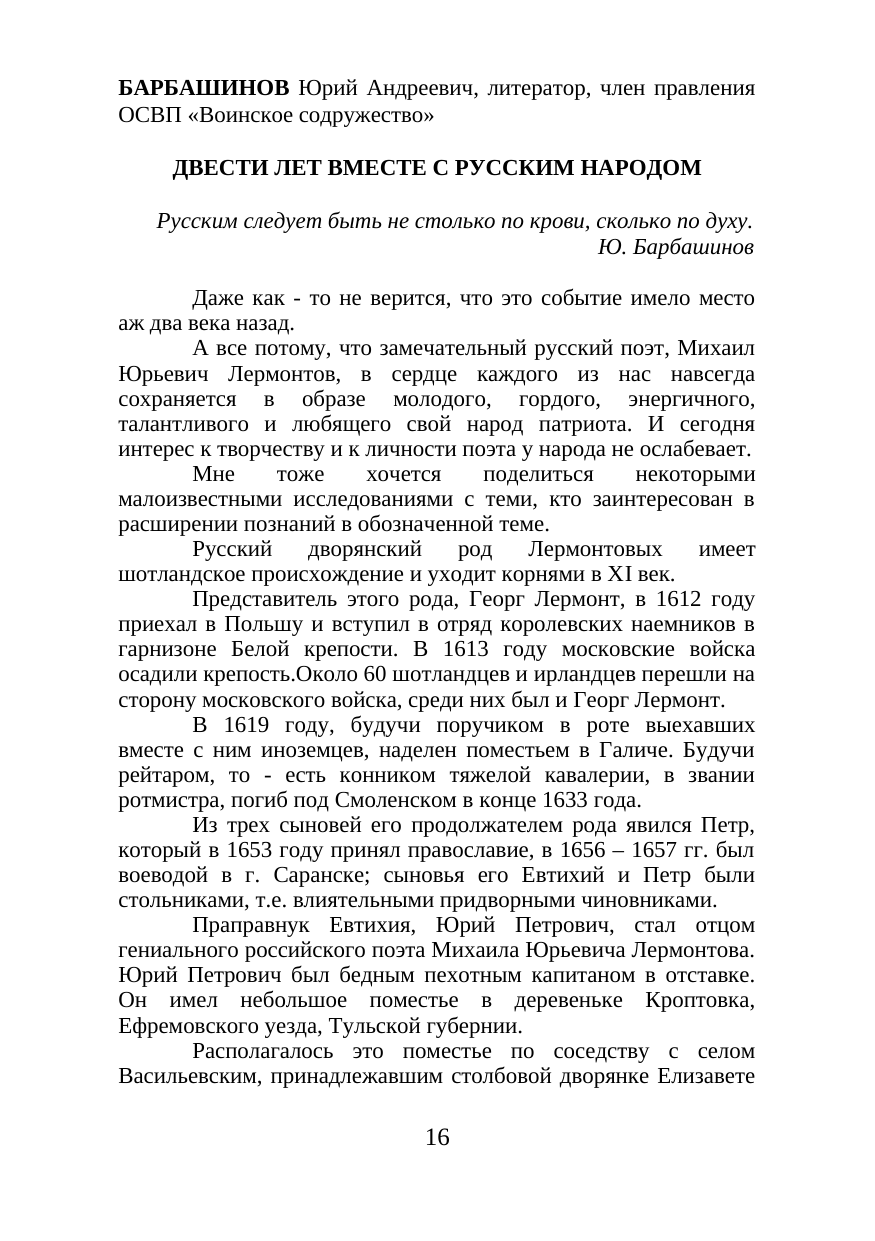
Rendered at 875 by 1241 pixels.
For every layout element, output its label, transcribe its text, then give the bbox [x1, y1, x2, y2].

text А все потому, что замечательный русский поэт, Михаил Юрьевич Лермонтов, в сердце каждого из нас навсегда сохраняется в образе молодого, гордого, энергичного, талантливого и любящего свой народ патриота. И сегодня интерес к творчеству и к личности поэта у народа не ослабевает. [118, 336, 756, 461]
text Мне тоже хочется поделиться некоторыми малоизвестными исследованиями с теми, кто заинтересован в расширении познаний в обозначенной теме. [118, 461, 756, 536]
text Располагалось это поместье по соседству с селом Васильевским, принадлежавшим столбовой дворянке Елизавете [118, 1038, 756, 1088]
text Русским следует быть не столько по крови, сколько по духу. [118, 207, 756, 233]
text Представитель этого рода, Георг Лермонт, в 1612 году приехал в Польшу и вступил в отряд королевских наемников в гарнизоне Белой крепости. В 1613 году московские войска осадили крепость.Около 60 шотландцев и ирландцев перешли на сторону московского войска, среди них был и Георг Лермонт. [118, 587, 756, 712]
text Праправнук Евтихия, Юрий Петрович, стал отцом гениального российского поэта Михаила Юрьевича Лермонтова. Юрий Петрович был бедным пехотным капитаном в отставке. Он имел небольшое поместье в деревеньке Кроптовка, Ефремовского уезда, Тульской губернии. [118, 913, 756, 1038]
text БАРБАШИНОВ Юрий Андреевич, литератор, член правления ОСВП «Воинское содружество» [118, 74, 756, 127]
text Ю. Барбашинов [118, 233, 756, 259]
text Даже как - то не верится, что это событие имело место аж два века назад. [118, 286, 756, 336]
text В 1619 году, будучи поручиком в роте выехавших вместе с ним иноземцев, наделен поместьем в Галиче. Будучи рейтаром, то - есть конником тяжелой кавалерии, в звании ротмистра, погиб под Смоленском в конце 1633 года. [118, 712, 756, 812]
text Русский дворянский род Лермонтовых имеет шотландское происхождение и уходит корнями в ХI век. [118, 536, 756, 587]
text ДВЕСТИ ЛЕТ ВМЕСТЕ С РУССКИМ НАРОДОМ [118, 154, 756, 180]
text Из трех сыновей его продолжателем рода явился Петр, который в 1653 году принял православие, в 1656 – 1657 гг. был воеводой в г. Саранске; сыновья его Евтихий и Петр были стольниками, т.е. влиятельными придворными чиновниками. [118, 812, 756, 913]
